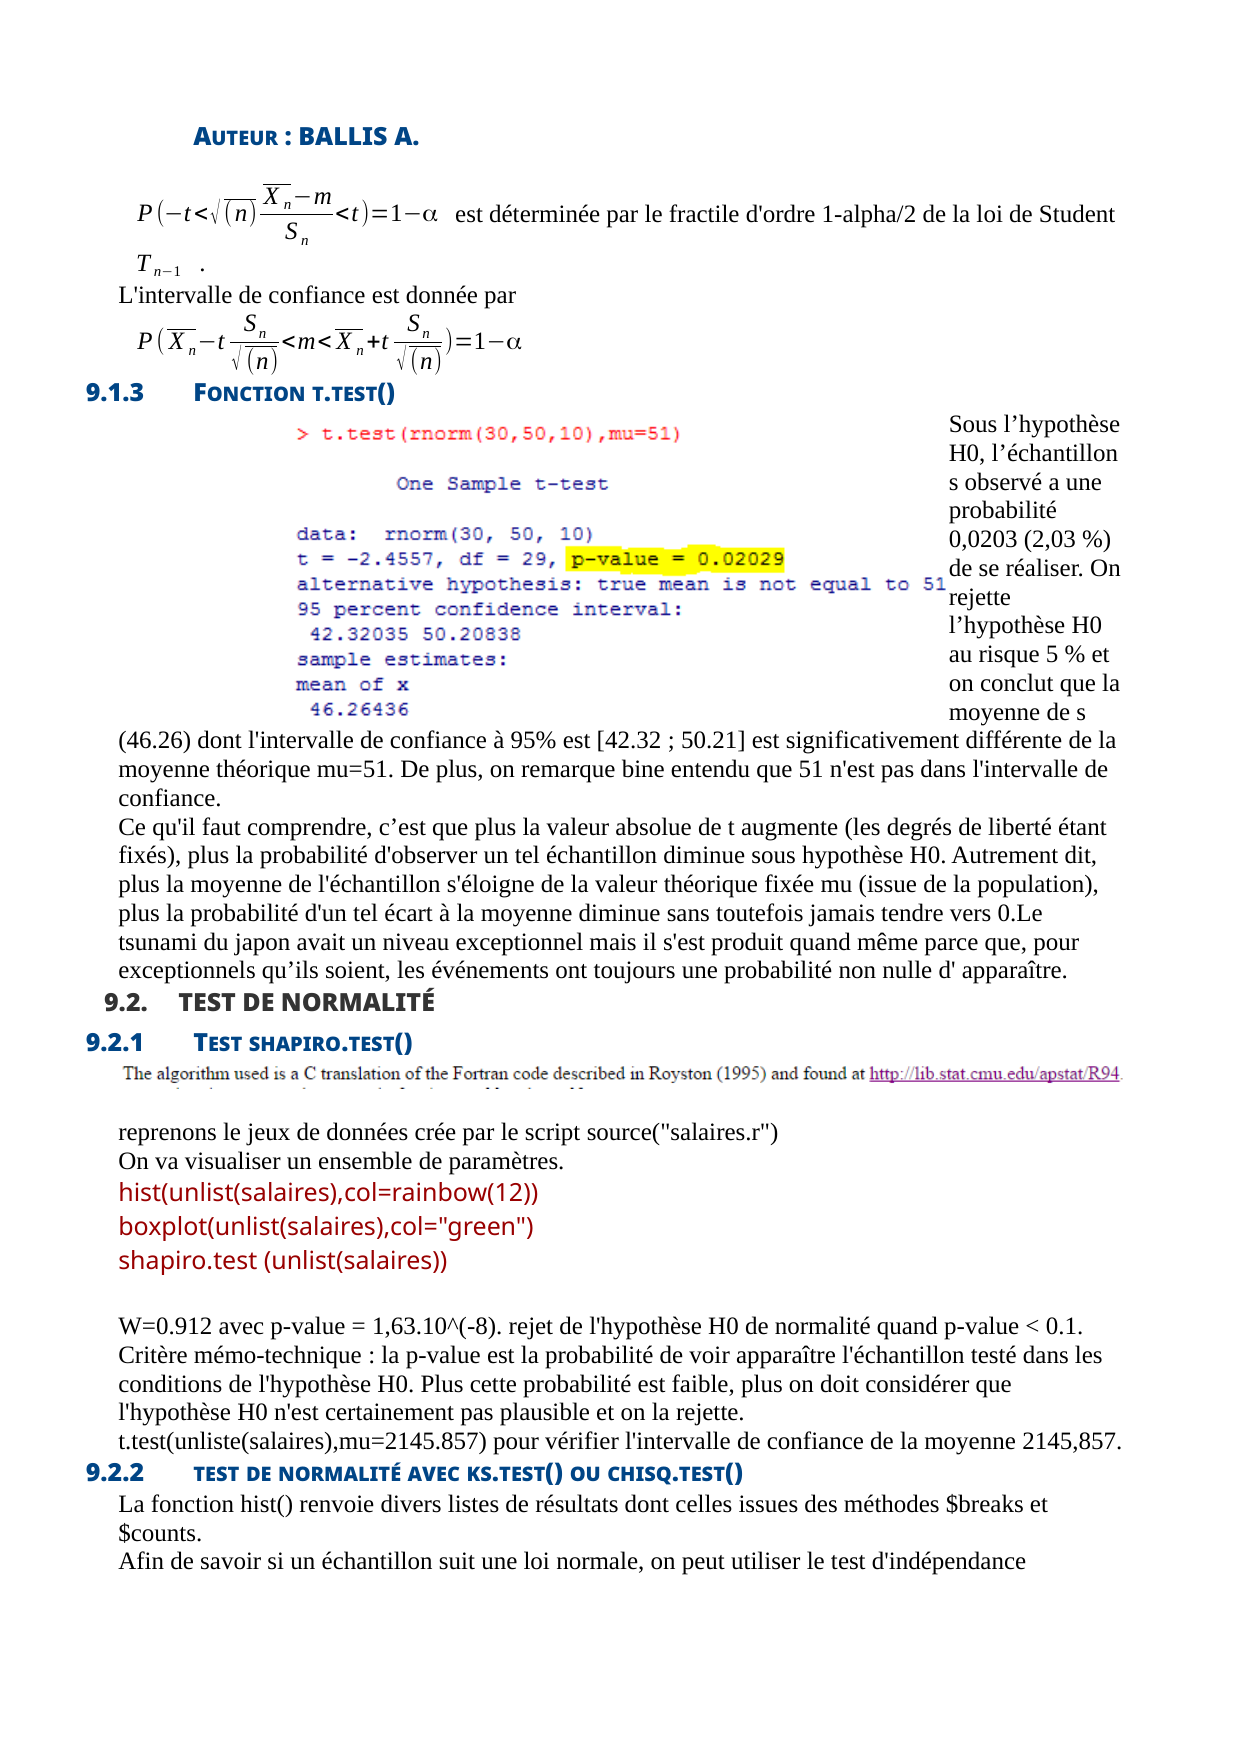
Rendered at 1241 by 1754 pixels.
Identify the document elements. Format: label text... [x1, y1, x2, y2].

subtitle Test de normalité [104, 984, 1123, 1018]
subtitle Fonction t.test() [79, 375, 1117, 409]
text Sous l’hypothèse H0, l’échantillon s observé a une probabilité 0,0203 (2,03 %) de se réaliser. On rejette l’hypothèse H0 au risque 5 % et on conclut que la moyenne de s (46.26) dont l'intervalle de confiance à 95% est [42.32 ; 50.21] est significativement différente de la moyenne théorique mu=51. De plus, on remarque bine entendu que 51 n'est pas dans l'intervalle de confiance. [118, 409, 1123, 812]
text boxplot(unlist(salaires),col="green") [118, 1209, 1123, 1243]
picture [292, 421, 949, 722]
picture [118, 1058, 1123, 1089]
text shapiro.test (unlist(salaires)) [118, 1243, 1123, 1277]
text hist(unlist(salaires),col=rainbow(12)) [118, 1175, 1123, 1209]
text La fonction hist() renvoie divers listes de résultats dont celles issues des méthodes $breaks et $counts. [118, 1489, 1123, 1546]
text On va visualiser un ensemble de paramètres. [118, 1146, 1123, 1175]
text L'intervalle de confiance est donnée par [118, 280, 1123, 309]
text Ce qu'il faut comprendre, c’est que plus la valeur absolue de t augmente (les degrés de liberté étant fixés), plus la probabilité d'observer un tel échantillon diminue sous hypothèse H0. Autrement dit, plus la moyenne de l'échantillon s'éloigne de la valeur théorique fixée mu (issue de la population), plus la probabilité d'un tel écart à la moyenne diminue sans toutefois jamais tendre vers 0.Le tsunami du japon avait un niveau exceptionnel mais il s'est produit quand même parce que, pour exceptionnels qu’ils soient, les événements ont toujours une probabilité non nulle d' apparaître. [118, 812, 1123, 984]
text W=0.912 avec p-value = 1,63.10^(-8). rejet de l'hypothèse H0 de normalité quand p-value < 0.1. Critère mémo-technique : la p-value est la probabilité de voir apparaître l'échantillon testé dans les conditions de l'hypothèse H0. Plus cette probabilité est faible, plus on doit considérer que l'hypothèse H0 n'est certainement pas plausible et on la rejette. [118, 1311, 1123, 1426]
text reprenons le jeux de données crée par le script source("salaires.r") [118, 1117, 1123, 1146]
subtitle Test shapiro.test() [79, 1024, 1117, 1058]
subtitle test de normalité avec ks.test() ou chisq.test() [79, 1455, 1117, 1489]
text t.test(unliste(salaires),mu=2145.857) pour vérifier l'intervalle de confiance de la moyenne 2145,857. [118, 1426, 1123, 1455]
text est déterminée par le fractile d'ordre 1-alpha/2 de la loi de Student . [118, 182, 1123, 280]
text Afin de savoir si un échantillon suit une loi normale, on peut utiliser le test d'indépendance [118, 1546, 1123, 1575]
